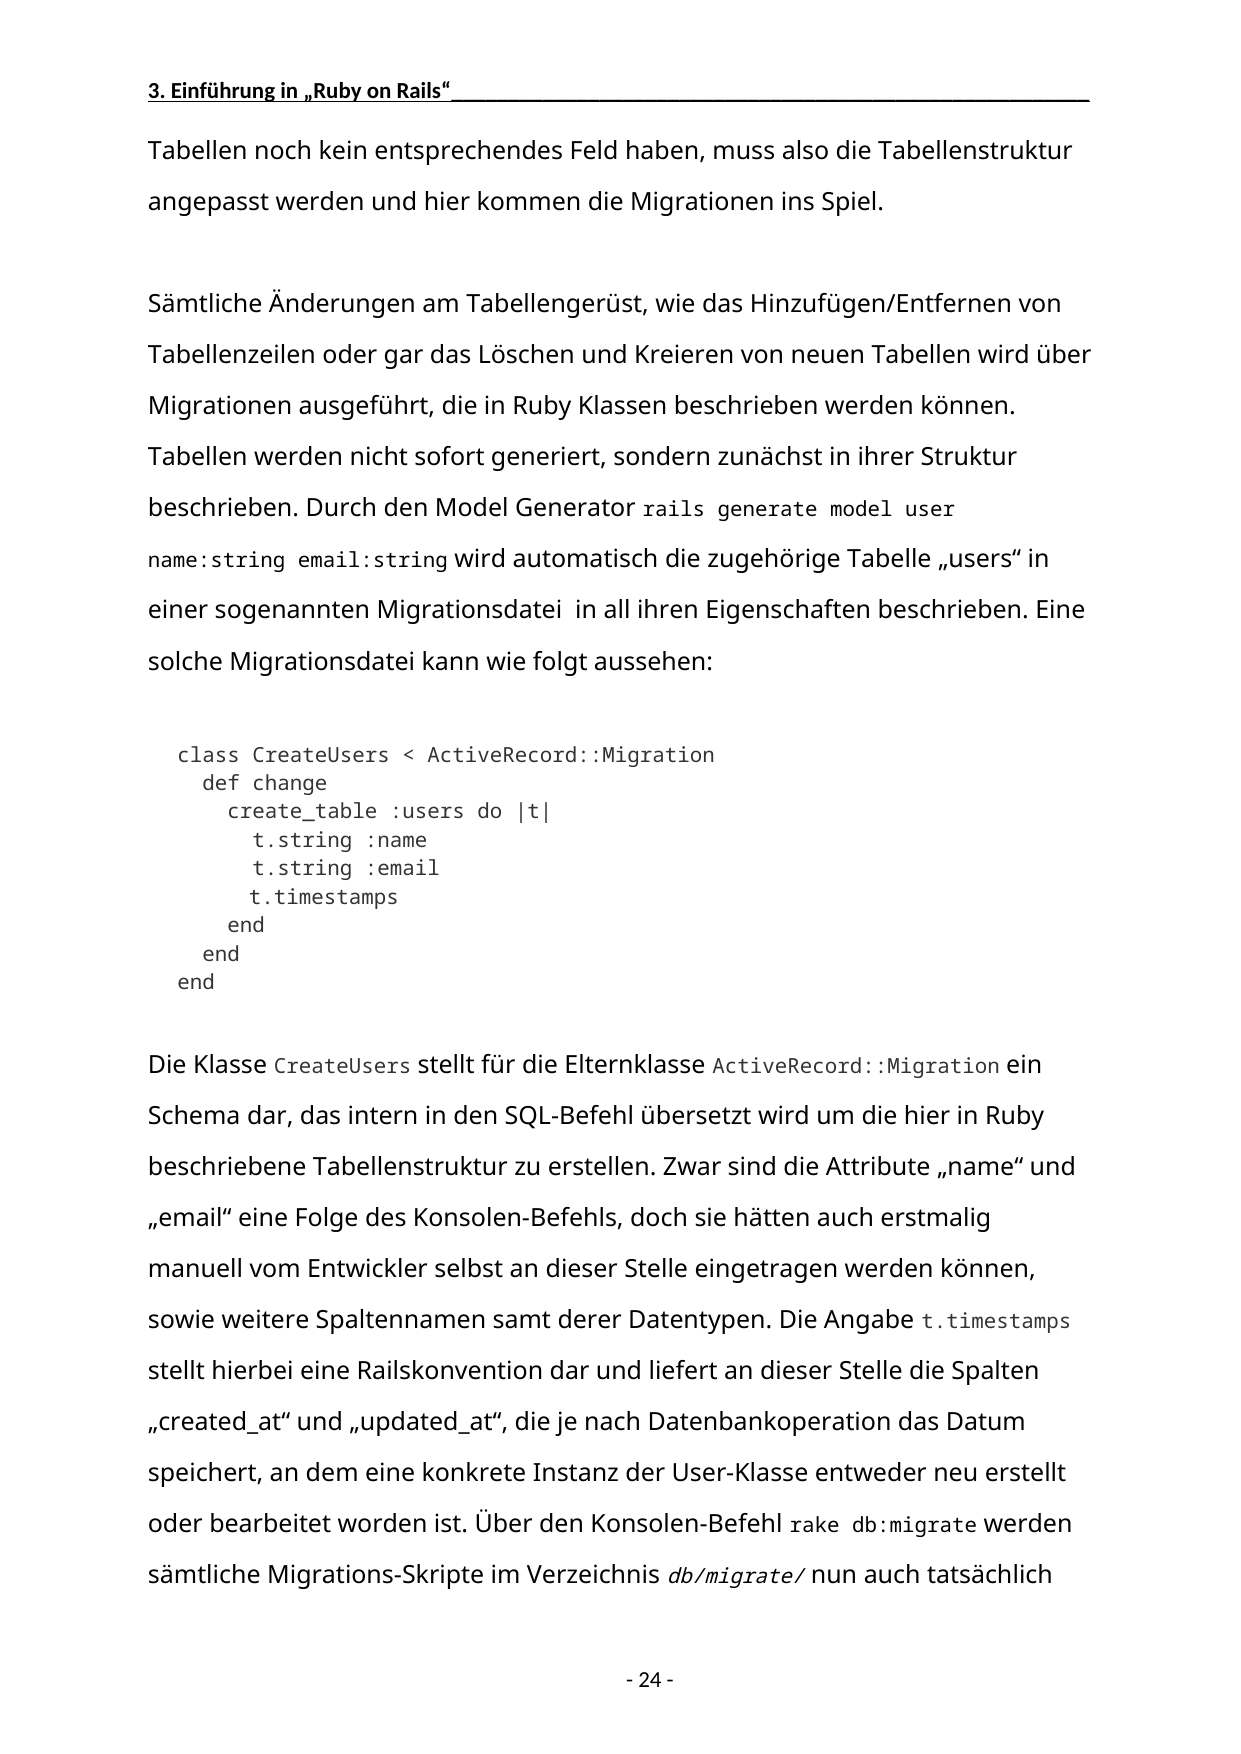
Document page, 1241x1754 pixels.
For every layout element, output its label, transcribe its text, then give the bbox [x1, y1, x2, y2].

text t.string :email [177, 853, 1093, 882]
text end [177, 910, 1093, 939]
text t.string :name [177, 825, 1093, 853]
text t.timestamps [177, 882, 1093, 910]
text create_table :users do |t| [177, 797, 1093, 825]
text Sämtliche Änderungen am Tabellengerüst, wie das Hinzufügen/Entfernen von Tabellenzeilen oder gar das Löschen und Kreieren von neuen Tabellen wird über Migrationen ausgeführt, die in Ruby Klassen beschrieben werden können. Tabellen werden nicht sofort generiert, sondern zunächst in ihrer Struktur beschrieben. Durch den Model Generator rails generate model user name:string email:string wird automatisch die zugehörige Tabelle „users“ in einer sogenannten Migrationsdatei in all ihren Eigenschaften beschrieben. Eine solche Migrationsdatei kann wie folgt aussehen: [148, 286, 1093, 677]
text end [177, 939, 1093, 967]
text def change [177, 768, 1093, 797]
text end [177, 967, 1093, 996]
text class CreateUsers < ActiveRecord::Migration [177, 740, 1093, 768]
text Tabellen noch kein entsprechendes Feld haben, muss also die Tabellenstruktur angepasst werden und hier kommen die Migrationen ins Spiel. [148, 133, 1093, 218]
text Die Klasse CreateUsers stellt für die Elternklasse ActiveRecord::Migration ein Schema dar, das intern in den SQL-Befehl übersetzt wird um die hier in Ruby beschriebene Tabellenstruktur zu erstellen. Zwar sind die Attribute „name“ und „email“ eine Folge des Konsolen-Befehls, doch sie hätten auch erstmalig manuell vom Entwickler selbst an dieser Stelle eingetragen werden können, sowie weitere Spaltennamen samt derer Datentypen. Die Angabe t.timestamps stellt hierbei eine Railskonvention dar und liefert an dieser Stelle die Spalten „created_at“ und „updated_at“, die je nach Datenbankoperation das Datum speichert, an dem eine konkrete Instanz der User-Klasse entweder neu erstellt oder bearbeitet worden ist. Über den Konsolen-Befehl rake db:migrate werden sämtliche Migrations-Skripte im Verzeichnis db/migrate/ nun auch tatsächlich [148, 1047, 1093, 1591]
